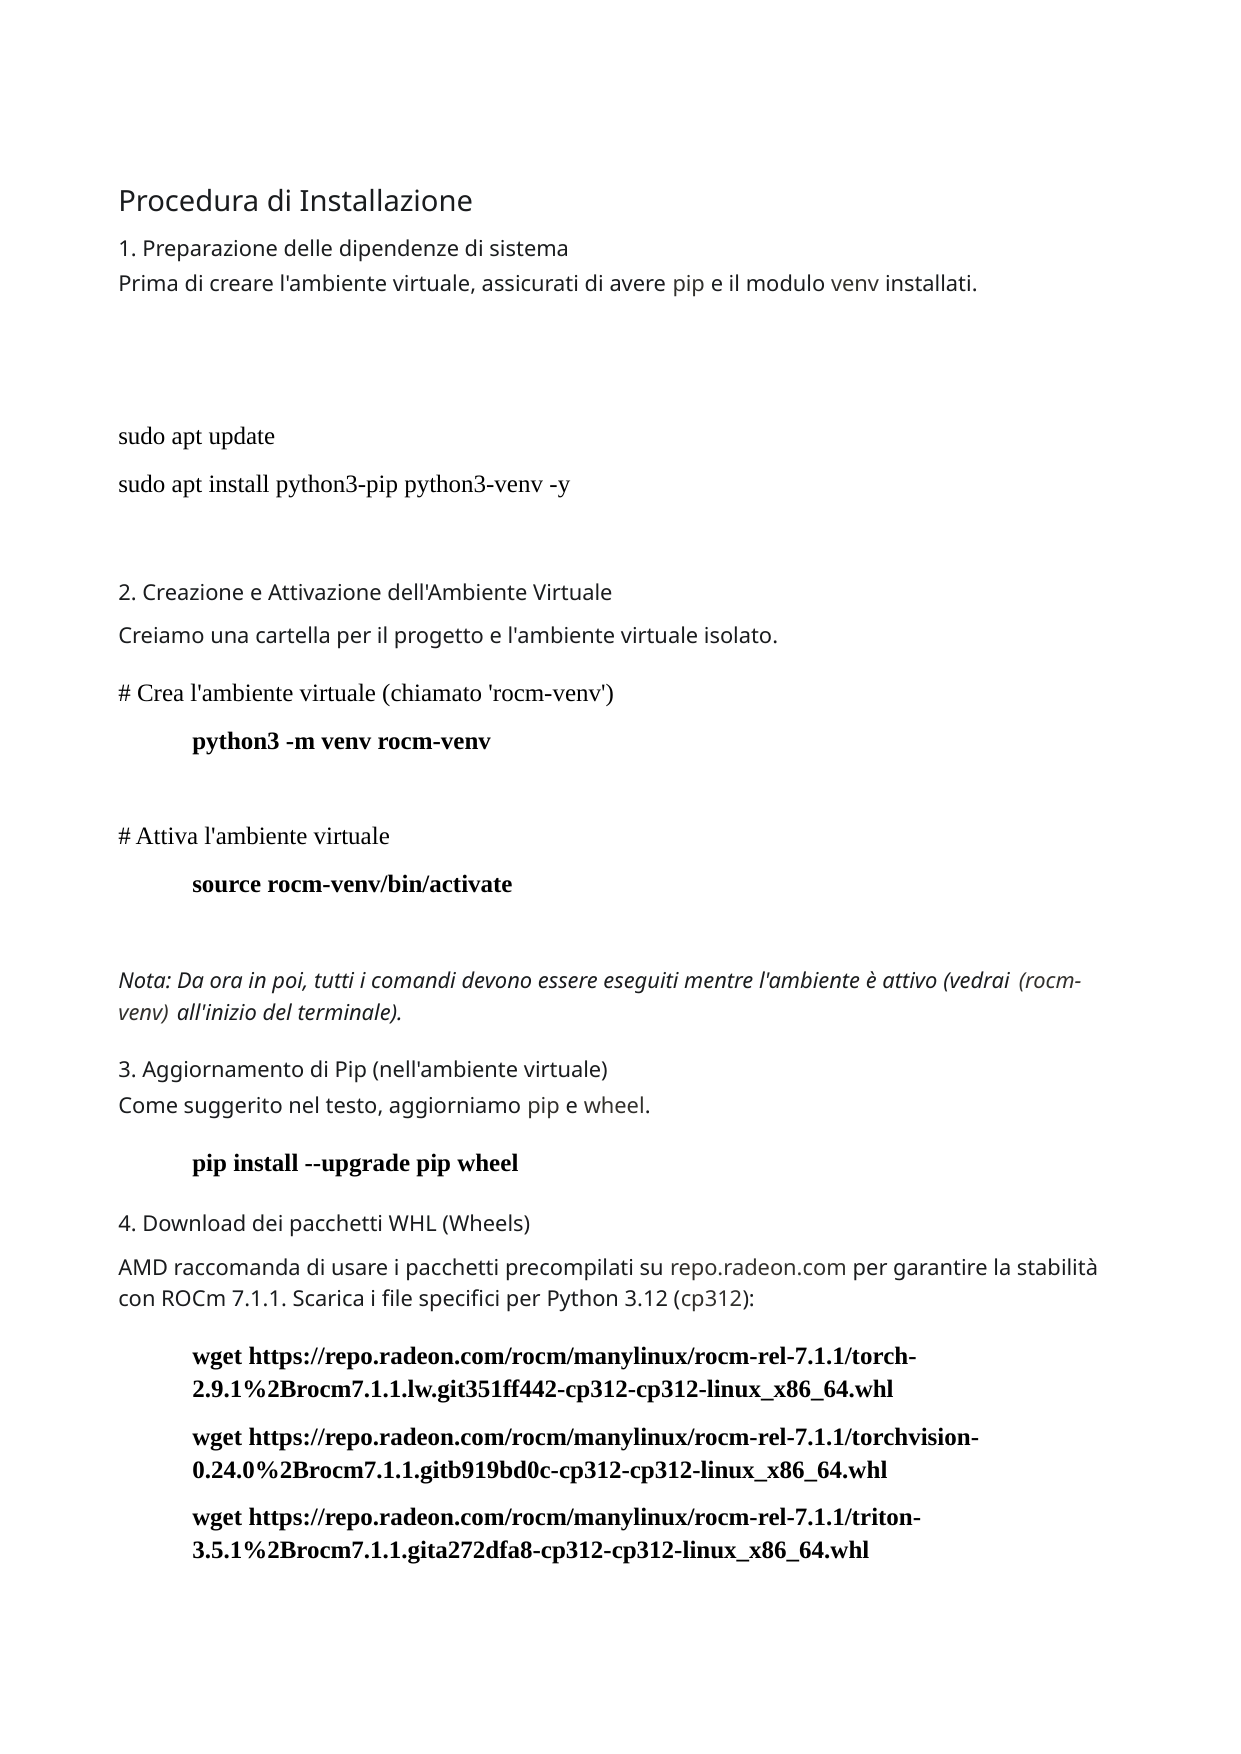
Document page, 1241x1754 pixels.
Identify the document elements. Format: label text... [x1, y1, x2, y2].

text Nota: Da ora in poi, tutti i comandi devono essere eseguiti mentre l'ambiente è attivo (vedrai (rocm-venv) all'inizio del terminale). [118, 964, 1122, 1026]
text wget https://repo.radeon.com/rocm/manylinux/rocm-rel-7.1.1/torch-2.9.1%2Brocm7.1.1.lw.git351ff442-cp312-cp312-linux_x86_64.whl [192, 1341, 1122, 1403]
text pip install --upgrade pip wheel [192, 1148, 1122, 1177]
subtitle 1. Preparazione delle dipendenze di sistema [118, 232, 1122, 262]
subtitle 2. Creazione e Attivazione dell'Ambiente Virtuale [118, 577, 1122, 606]
text # Crea l'ambiente virtuale (chiamato 'rocm-venv') [118, 678, 1122, 707]
text Prima di creare l'ambiente virtuale, assicurati di avere pip e il modulo venv installati. [118, 267, 1122, 298]
text wget https://repo.radeon.com/rocm/manylinux/rocm-rel-7.1.1/triton-3.5.1%2Brocm7.1.1.gita272dfa8-cp312-cp312-linux_x86_64.whl [192, 1502, 1122, 1564]
text source rocm-venv/bin/activate [192, 869, 1122, 897]
text AMD raccomanda di usare i pacchetti precompilati su repo.radeon.com per garantire la stabilità con ROCm 7.1.1. Scarica i file specifici per Python 3.12 (cp312): [118, 1250, 1122, 1313]
text wget https://repo.radeon.com/rocm/manylinux/rocm-rel-7.1.1/torchvision-0.24.0%2Brocm7.1.1.gitb919bd0c-cp312-cp312-linux_x86_64.whl [192, 1422, 1122, 1483]
text python3 -m venv rocm-venv [192, 726, 1122, 754]
subtitle 3. Aggiornamento di Pip (nell'ambiente virtuale) [118, 1054, 1122, 1084]
text # Attiva l'ambiente virtuale [118, 821, 1122, 850]
text sudo apt update [118, 421, 1122, 450]
text Come suggerito nel testo, aggiorniamo pip e wheel. [118, 1089, 1122, 1120]
text Creiamo una cartella per il progetto e l'ambiente virtuale isolato. [118, 619, 1122, 650]
text sudo apt install python3-pip python3-venv -y [118, 469, 1122, 498]
subtitle Procedura di Installazione [118, 180, 1122, 220]
subtitle 4. Download dei pacchetti WHL (Wheels) [118, 1208, 1122, 1238]
